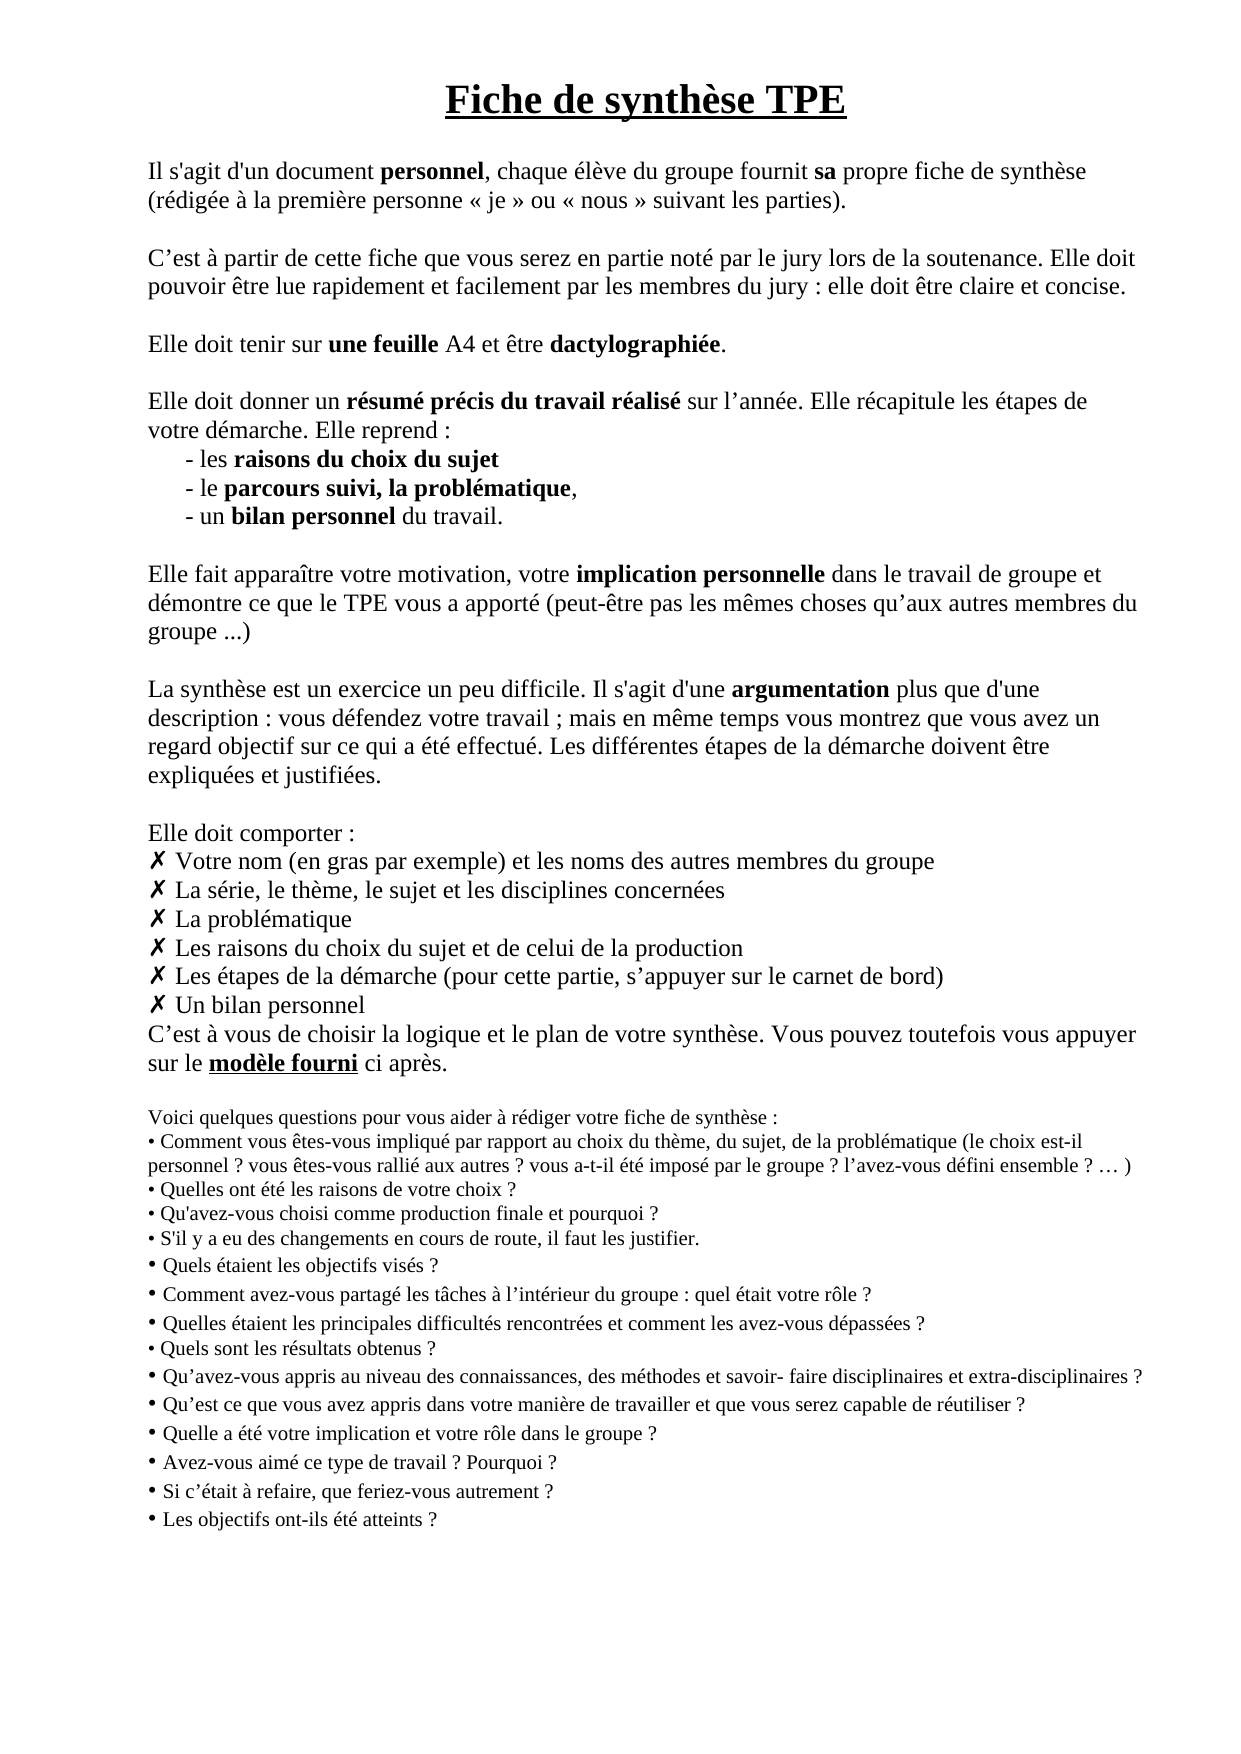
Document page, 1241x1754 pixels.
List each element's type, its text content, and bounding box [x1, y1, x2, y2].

text - les raisons du choix du sujet [148, 444, 1144, 473]
text • Quelles étaient les principales difficultés rencontrées et comment les avez-vous dépassées ? [148, 1307, 1144, 1336]
text • Qu’est ce que vous avez appris dans votre manière de travailler et que vous serez capable de réutiliser ? [148, 1388, 1144, 1417]
text • Quelles ont été les raisons de votre choix ? [148, 1177, 1144, 1201]
text - le parcours suivi, la problématique, [148, 473, 1144, 501]
text • Si c’était à refaire, que feriez-vous autrement ? [148, 1475, 1144, 1503]
text Elle fait apparaître votre motivation, votre implication personnelle dans le travail de groupe et démontre ce que le TPE vous a apporté (peut-être pas les mêmes choses qu’aux autres membres du groupe ...) [148, 559, 1144, 645]
text ✗ Les étapes de la démarche (pour cette partie, s’appuyer sur le carnet de bord) [148, 961, 1144, 990]
text • Comment avez-vous partagé les tâches à l’intérieur du groupe : quel était votre rôle ? [148, 1278, 1144, 1307]
text Elle doit donner un résumé précis du travail réalisé sur l’année. Elle récapitule les étapes de votre démarche. Elle reprend : [148, 386, 1144, 444]
text Elle doit comporter : [148, 818, 1144, 846]
text • Les objectifs ont-ils été atteints ? [148, 1503, 1144, 1532]
text C’est à partir de cette fiche que vous serez en partie noté par le jury lors de la soutenance. Elle doit pouvoir être lue rapidement et facilement par les membres du jury : elle doit être claire et concise. [148, 243, 1144, 300]
text • S'il y a eu des changements en cours de route, il faut les justifier. [148, 1225, 1144, 1249]
text Il s'agit d'un document personnel, chaque élève du groupe fournit sa propre fiche de synthèse (rédigée à la première personne « je » ou « nous » suivant les parties). [148, 156, 1144, 214]
text ✗ Les raisons du choix du sujet et de celui de la production [148, 933, 1144, 961]
text Voici quelques questions pour vous aider à rédiger votre fiche de synthèse : [148, 1105, 1144, 1129]
text • Avez-vous aimé ce type de travail ? Pourquoi ? [148, 1446, 1144, 1475]
text • Comment vous êtes-vous impliqué par rapport au choix du thème, du sujet, de la problématique (le choix est-il personnel ? vous êtes-vous rallié aux autres ? vous a-t-il été imposé par le groupe ? l’avez-vous défini ensemble ? … ) [148, 1129, 1144, 1177]
text - un bilan personnel du travail. [148, 501, 1144, 530]
text ✗ Votre nom (en gras par exemple) et les noms des autres membres du groupe [148, 846, 1144, 875]
text • Qu’avez-vous appris au niveau des connaissances, des méthodes et savoir- faire disciplinaires et extra-disciplinaires ? [148, 1360, 1144, 1388]
text ✗ Un bilan personnel [148, 990, 1144, 1019]
text ✗ La problématique [148, 904, 1144, 933]
text ✗ La série, le thème, le sujet et les disciplines concernées [148, 875, 1144, 904]
text • Qu'avez-vous choisi comme production finale et pourquoi ? [148, 1201, 1144, 1225]
text C’est à vous de choisir la logique et le plan de votre synthèse. Vous pouvez toutefois vous appuyer sur le modèle fourni ci après. [148, 1019, 1144, 1076]
text • Quelle a été votre implication et votre rôle dans le groupe ? [148, 1417, 1144, 1446]
text • Quels étaient les objectifs visés ? [148, 1249, 1144, 1278]
text Elle doit tenir sur une feuille A4 et être dactylographiée. [148, 329, 1144, 358]
text • Quels sont les résultats obtenus ? [148, 1336, 1144, 1360]
text La synthèse est un exercice un peu difficile. Il s'agit d'une argumentation plus que d'une description : vous défendez votre travail ; mais en même temps vous montrez que vous avez un regard objectif sur ce qui a été effectué. Les différentes étapes de la démarche doivent être expliquées et justifiées. [148, 674, 1144, 789]
text Fiche de synthèse TPE [148, 75, 1144, 123]
